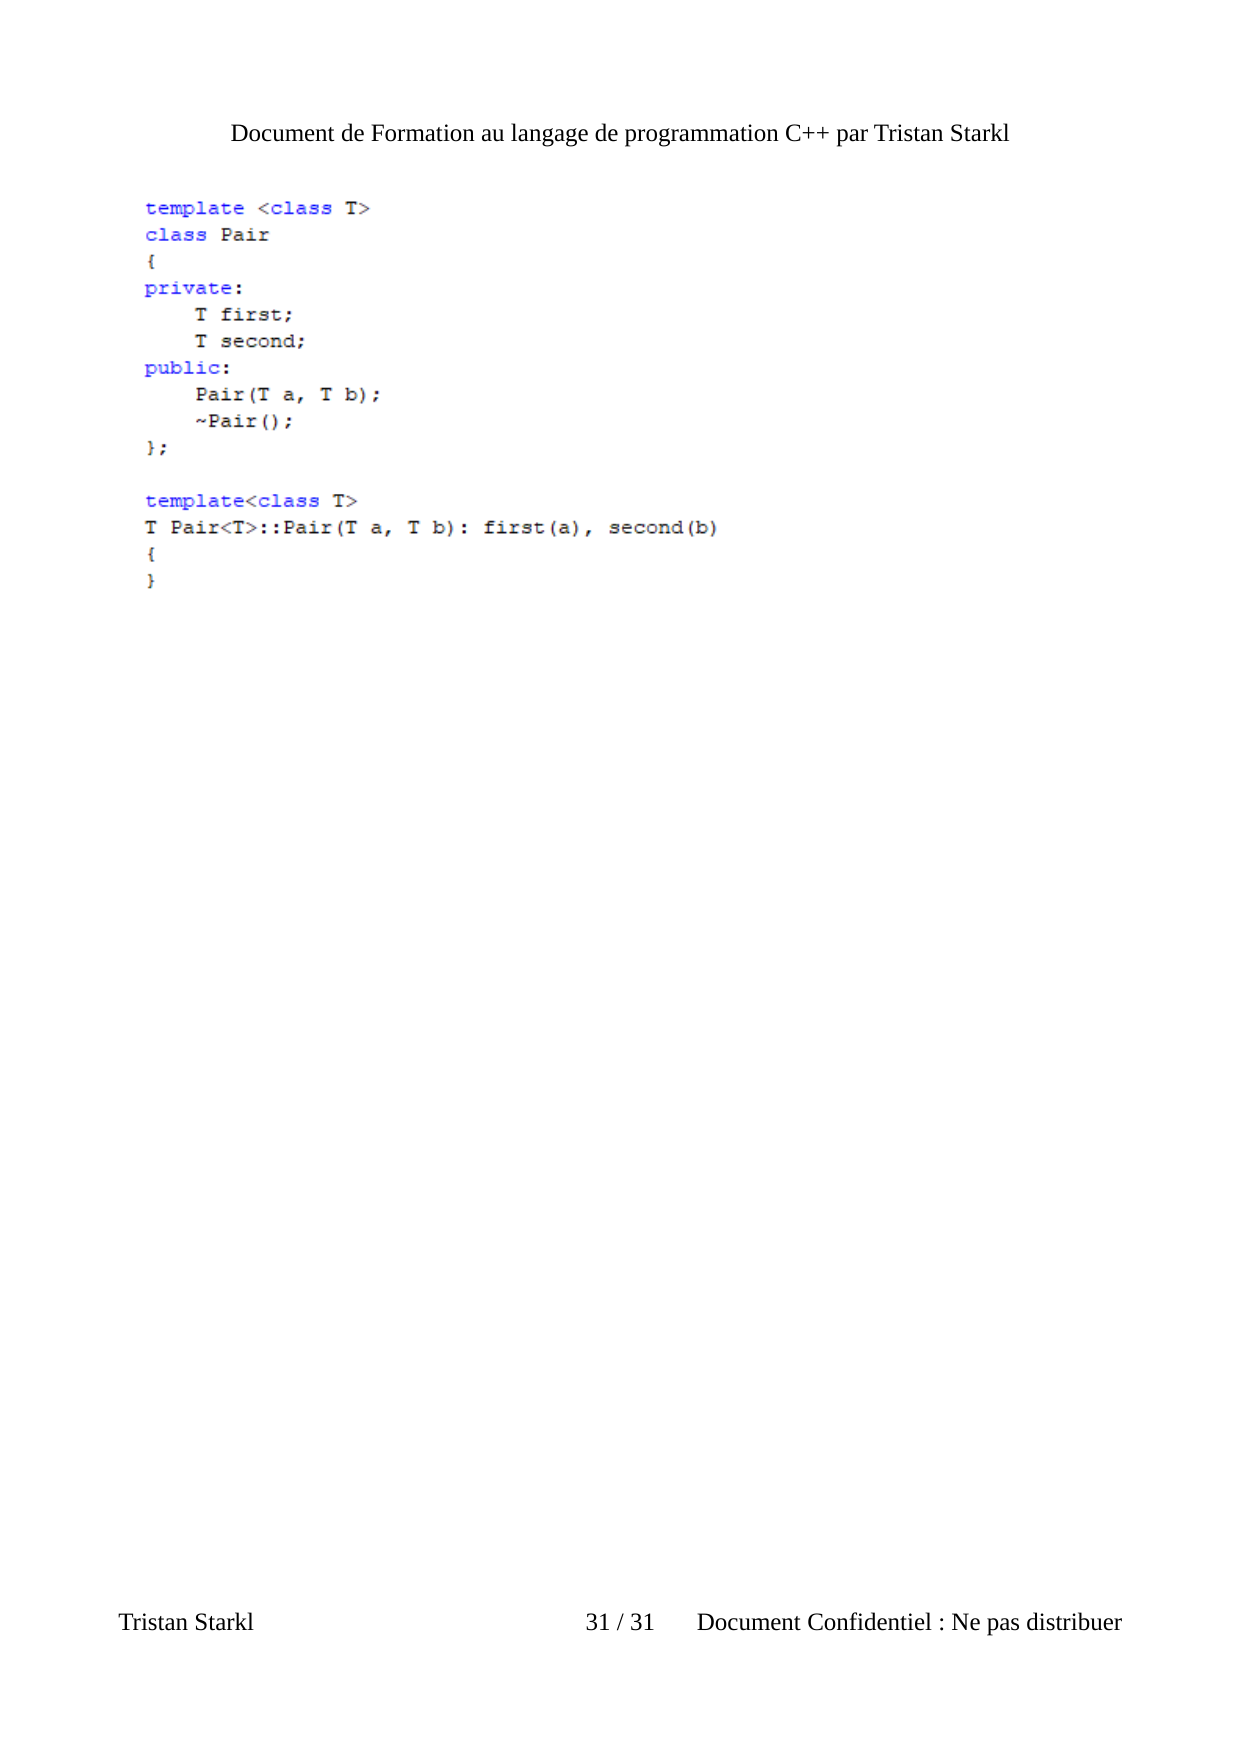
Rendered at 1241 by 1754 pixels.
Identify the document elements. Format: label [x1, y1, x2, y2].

picture [142, 194, 729, 601]
